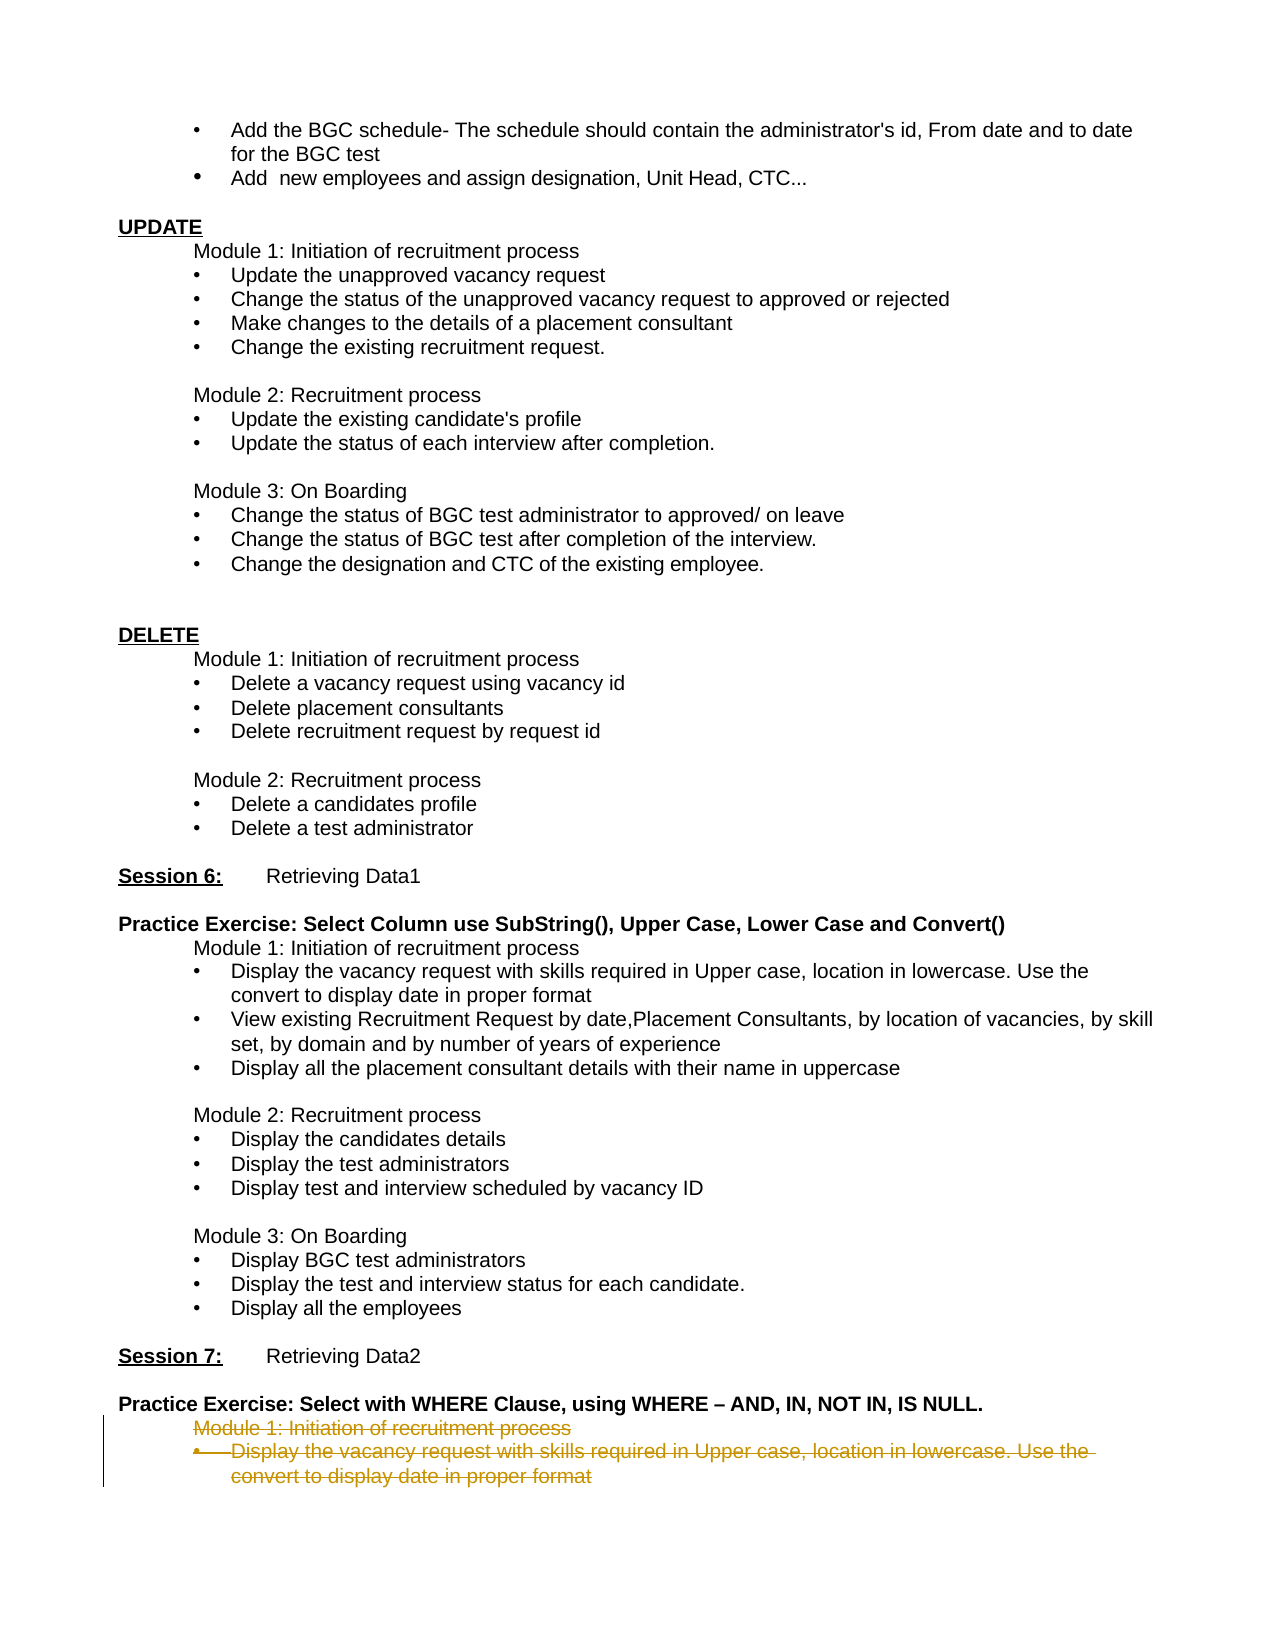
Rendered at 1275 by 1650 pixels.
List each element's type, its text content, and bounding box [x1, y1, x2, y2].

list Delete a vacancy request using vacancy id [193, 671, 1157, 695]
list Display the vacancy request with skills required in Upper case, location in lowercase. Use the convert to display date in proper format [193, 959, 1157, 1007]
list Display all the employees [193, 1296, 1157, 1319]
list Display BGC test administrators [193, 1247, 1157, 1271]
list View existing Recruitment Request by date,Placement Consultants, by location of vacancies, by skill set, by domain and by number of years of experience [193, 1007, 1157, 1055]
list Delete recruitment request by request id [193, 719, 1157, 743]
text Practice Exercise: Select with WHERE Clause, using WHERE – AND, IN, NOT IN, IS NULL. [118, 1391, 1157, 1415]
list Module 1: Initiation of recruitment process [156, 1415, 1157, 1439]
text Session 6: Retrieving Data1 [118, 863, 1157, 887]
list Change the designation and CTC of the existing employee. [193, 551, 1157, 575]
list Module 2: Recruitment process [156, 1103, 1157, 1127]
list Module 2: Recruitment process [156, 767, 1157, 791]
list Module 1: Initiation of recruitment process [156, 935, 1157, 959]
list Update the existing candidate's profile [193, 407, 1157, 431]
text UPDATE [118, 215, 1157, 239]
list Delete placement consultants [193, 695, 1157, 719]
list Add new employees and assign designation, Unit Head, CTC... [193, 166, 1157, 191]
list Module 2: Recruitment process [156, 383, 1157, 407]
list Module 1: Initiation of recruitment process [156, 239, 1157, 263]
list Change the status of the unapproved vacancy request to approved or rejected [193, 287, 1157, 311]
text DELETE [118, 623, 1157, 647]
list Change the existing recruitment request. [193, 335, 1157, 359]
list Make changes to the details of a placement consultant [193, 311, 1157, 335]
list Change the status of BGC test after completion of the interview. [193, 527, 1157, 551]
list Display the test and interview status for each candidate. [193, 1271, 1157, 1296]
list Display test and interview scheduled by vacancy ID [193, 1175, 1157, 1199]
list Module 3: On Boarding [156, 479, 1157, 503]
list Update the unapproved vacancy request [193, 263, 1157, 287]
list Module 1: Initiation of recruitment process [156, 647, 1157, 671]
list Change the status of BGC test administrator to approved/ on leave [193, 503, 1157, 527]
list Module 3: On Boarding [156, 1223, 1157, 1247]
list Add the BGC schedule- The schedule should contain the administrator's id, From date and to date for the BGC test [193, 118, 1157, 166]
list Delete a test administrator [193, 815, 1157, 839]
list Update the status of each interview after completion. [193, 431, 1157, 455]
list Display the test administrators [193, 1151, 1157, 1175]
list Display all the placement consultant details with their name in uppercase [193, 1055, 1157, 1079]
text Session 7: Retrieving Data2 [118, 1343, 1157, 1367]
list Display the candidates details [193, 1127, 1157, 1151]
text Practice Exercise: Select Column use SubString(), Upper Case, Lower Case and Convert() [118, 911, 1157, 935]
list Delete a candidates profile [193, 791, 1157, 815]
